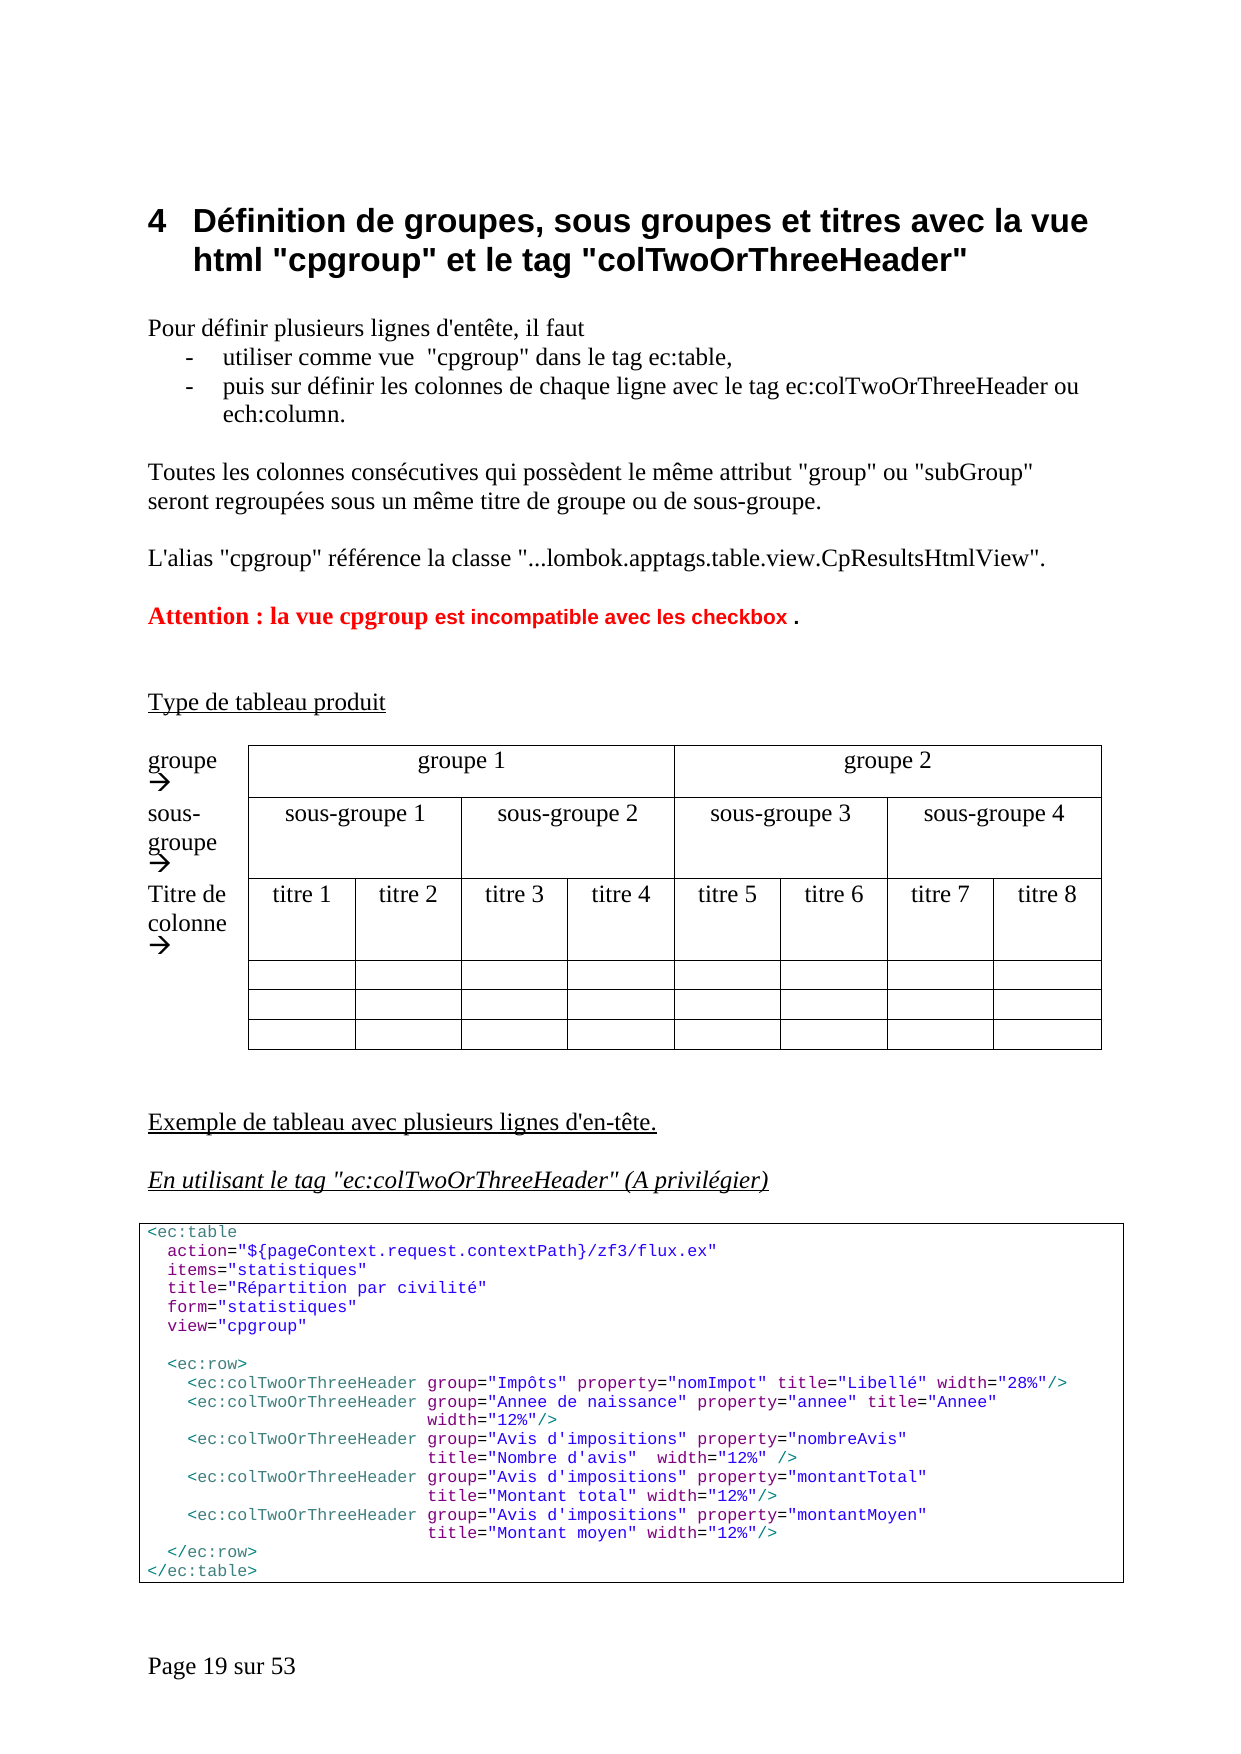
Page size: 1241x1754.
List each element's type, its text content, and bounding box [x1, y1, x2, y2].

table_cell titre 6 [781, 879, 887, 959]
table_cell sous-groupe 1 [249, 798, 461, 878]
table_cell [462, 961, 567, 989]
text Exemple de tableau avec plusieurs lignes d'en-tête. [148, 1107, 1092, 1136]
table_cell [781, 1020, 887, 1049]
table_cell [675, 990, 780, 1019]
table_cell [356, 1020, 461, 1049]
list utiliser comme vue "cpgroup" dans le tag ec:table, [185, 342, 1092, 371]
list puis sur définir les colonnes de chaque ligne avec le tag ec:colTwoOrThreeHeader ou ech:column. [185, 371, 1092, 428]
table_cell [888, 990, 993, 1019]
text Attention : la vue cpgroup est incompatible avec les checkbox . [148, 601, 1092, 629]
table_header <ec:table action="${pageContext.request.contextPath}/zf3/flux.ex" items="statistiques" title="Répartition par civilité" form="statistiques" view="cpgroup" <ec:row> <ec:colTwoOrThreeHeader group="Impôts" property="nomImpot" title="Libellé" width="28%"/> <ec:colTwoOrThreeHeader group="Annee de naissance" property="annee" title="Annee" width="12%"/> <ec:colTwoOrThreeHeader group="Avis d'impositions" property="nombreAvis" title="Nombre d'avis" width="12%" /> <ec:colTwoOrThreeHeader group="Avis d'impositions" property="montantTotal" title="Montant total" width="12%"/> <ec:colTwoOrThreeHeader group="Avis d'impositions" property="montantMoyen" title="Montant moyen" width="12%"/> </ec:row> </ec:table> [140, 1224, 1123, 1582]
table_cell [888, 1020, 993, 1049]
table_cell titre 3 [462, 879, 567, 959]
table_cell titre 7 [888, 879, 993, 959]
table_cell [994, 990, 1101, 1019]
table_cell sous-groupe 4 [888, 798, 1101, 878]
table_cell [356, 990, 461, 1019]
text Toutes les colonnes consécutives qui possèdent le même attribut "group" ou "subGroup" seront regroupées sous un même titre de groupe ou de sous-groupe. [148, 457, 1092, 514]
table_cell titre 8 [994, 879, 1101, 959]
table_cell sous-groupe [140, 797, 248, 878]
table_cell titre 1 [249, 879, 355, 959]
text En utilisant le tag "ec:colTwoOrThreeHeader" (A privilégier) [148, 1165, 1092, 1194]
table_cell [568, 961, 674, 989]
table_cell [675, 1020, 780, 1049]
text Type de tableau produit [148, 687, 1092, 716]
table_cell titre 5 [675, 879, 780, 959]
table_cell [249, 990, 355, 1019]
table_cell [249, 1020, 355, 1049]
table_cell [994, 961, 1101, 989]
table_cell titre 2 [356, 879, 461, 959]
table_cell [356, 961, 461, 989]
table_cell [781, 961, 887, 989]
table_cell [462, 1020, 567, 1049]
table_cell [568, 990, 674, 1019]
table_cell sous-groupe 2 [462, 798, 674, 878]
table_header groupe 2 [675, 746, 1101, 797]
table_header groupe  [140, 745, 248, 797]
table_cell Titre de colonne  [140, 878, 248, 959]
table_cell [462, 990, 567, 1019]
table_cell [249, 961, 355, 989]
table_cell titre 4 [568, 879, 674, 959]
table_cell [140, 960, 248, 989]
text Pour définir plusieurs lignes d'entête, il faut [148, 313, 1092, 342]
table_cell [675, 961, 780, 989]
table_cell [888, 961, 993, 989]
table_cell [781, 990, 887, 1019]
table_cell [140, 989, 248, 1019]
table_cell [140, 1019, 248, 1049]
subtitle Définition de groupes, sous groupes et titres avec la vue html "cpgroup" et le tag "colTwoOrThreeHeader" [148, 201, 1092, 278]
table_cell [568, 1020, 674, 1049]
text L'alias "cpgroup" référence la classe "...lombok.apptags.table.view.CpResultsHtmlView". [148, 543, 1092, 572]
table_cell [994, 1020, 1101, 1049]
table_cell sous-groupe 3 [675, 798, 887, 878]
table_header groupe 1 [249, 746, 674, 797]
